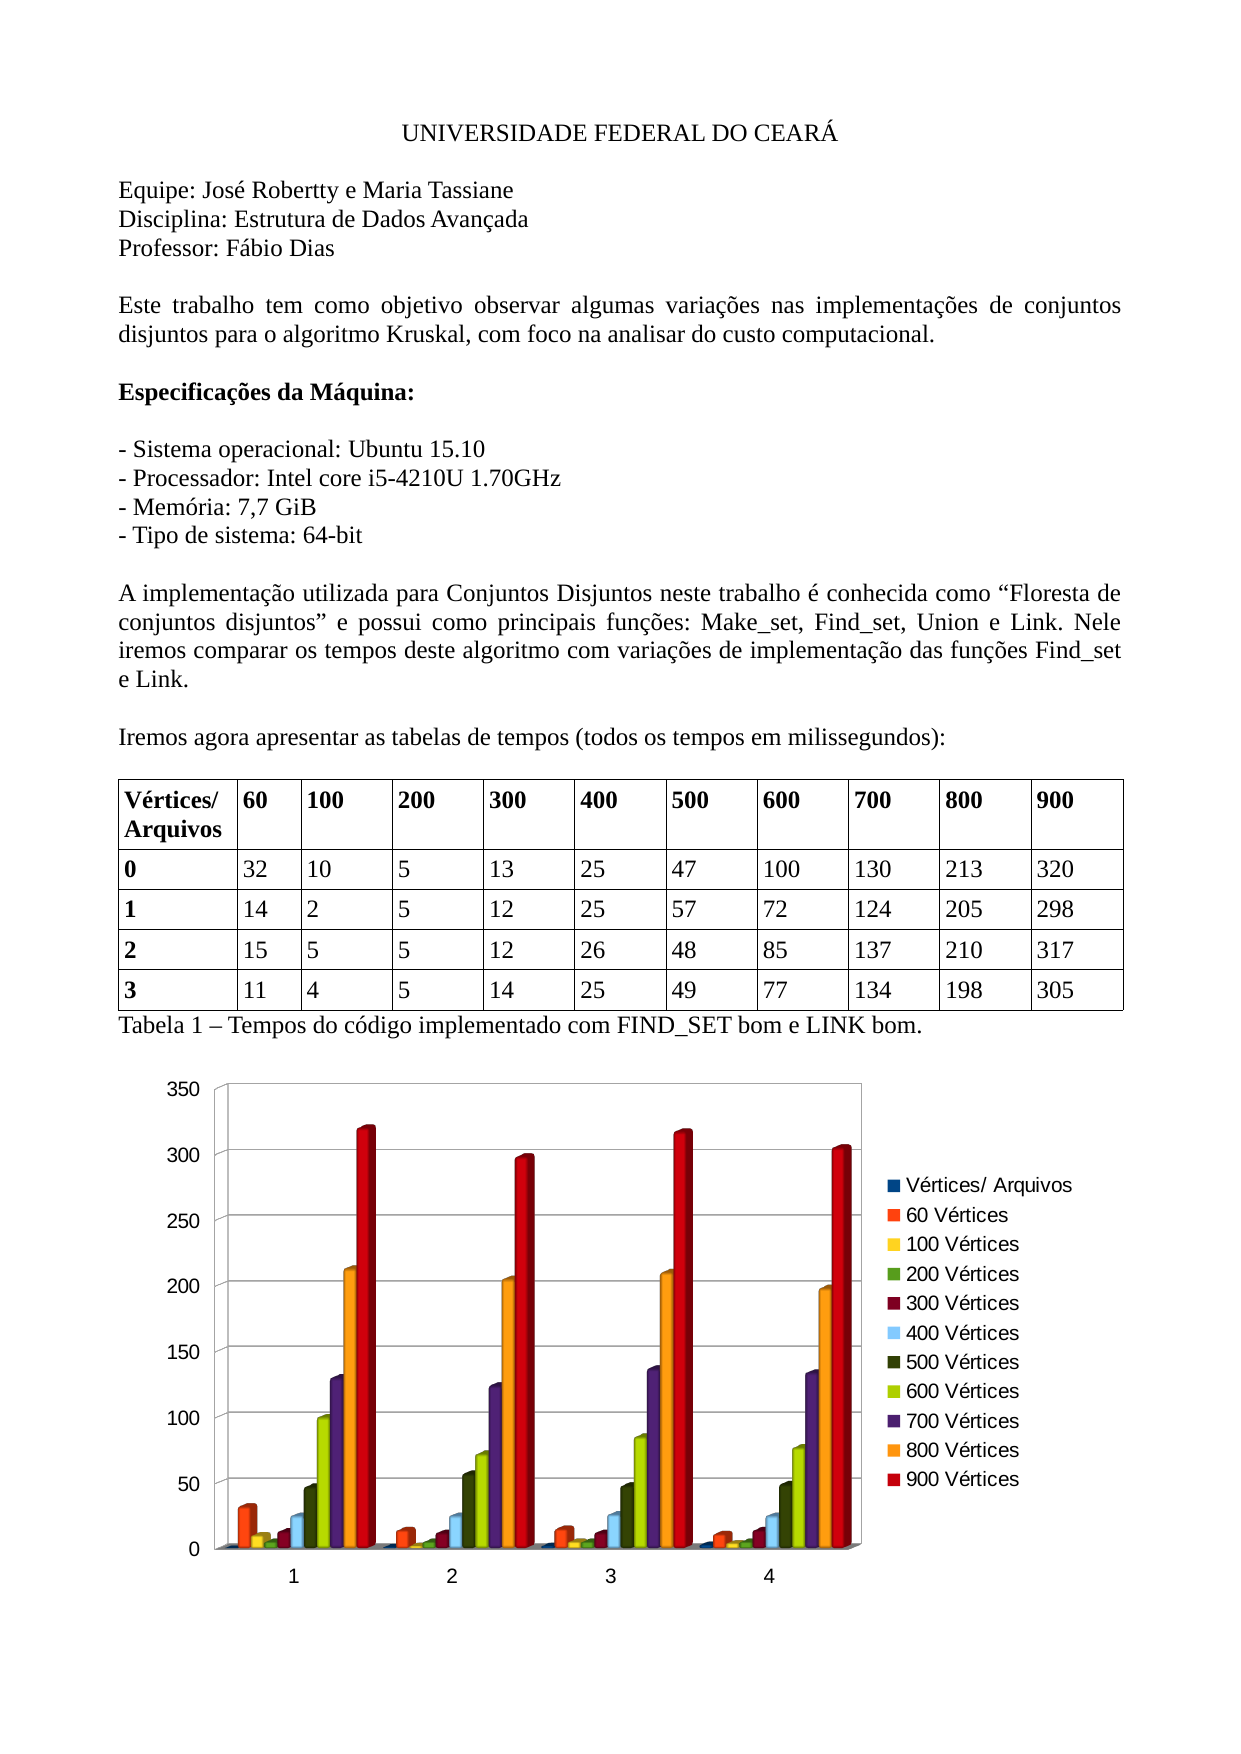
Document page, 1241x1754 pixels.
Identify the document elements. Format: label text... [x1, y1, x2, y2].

table_cell 5 [393, 970, 483, 1010]
text UNIVERSIDADE FEDERAL DO CEARÁ [118, 118, 1122, 147]
table_cell 320 [1032, 850, 1123, 889]
table_cell 1 [119, 890, 237, 929]
table_cell 198 [940, 970, 1031, 1010]
table_cell 134 [849, 970, 939, 1010]
text Este trabalho tem como objetivo observar algumas variações nas implementações de conjuntos disjuntos para o algoritmo Kruskal, com foco na analisar do custo computacional. [118, 291, 1122, 348]
table_cell 317 [1032, 930, 1123, 969]
table_cell 32 [238, 850, 301, 889]
text Tabela 1 – Tempos do código implementado com FIND_SET bom e LINK bom. [118, 1011, 1122, 1038]
text Iremos agora apresentar as tabelas de tempos (todos os tempos em milissegundos): [118, 722, 1122, 751]
table_cell 25 [575, 850, 666, 889]
table_cell 210 [940, 930, 1031, 969]
table_cell 49 [667, 970, 757, 1010]
table_cell 205 [940, 890, 1031, 929]
table_cell 5 [393, 930, 483, 969]
table_cell 3 [119, 970, 237, 1010]
table_header 60 [238, 780, 301, 848]
text Professor: Fábio Dias [118, 233, 1122, 262]
table_cell 25 [575, 890, 666, 929]
table_header 700 [849, 780, 939, 848]
table_cell 5 [302, 930, 392, 969]
table_header 300 [484, 780, 574, 848]
table_header 100 [302, 780, 392, 848]
text - Memória: 7,7 GiB [118, 492, 1122, 521]
table_cell 57 [667, 890, 757, 929]
table_cell 100 [758, 850, 848, 889]
table_cell 124 [849, 890, 939, 929]
table_cell 2 [302, 890, 392, 929]
table_cell 213 [940, 850, 1031, 889]
text Equipe: José Robertty e Maria Tassiane [118, 176, 1122, 204]
table_header 800 [940, 780, 1031, 848]
table_cell 305 [1032, 970, 1123, 1010]
table_cell 47 [667, 850, 757, 889]
table_cell 5 [393, 890, 483, 929]
table_cell 15 [238, 930, 301, 969]
table_header 600 [758, 780, 848, 848]
text Especificações da Máquina: [118, 377, 1122, 406]
table_header 200 [393, 780, 483, 848]
table_cell 12 [484, 890, 574, 929]
text A implementação utilizada para Conjuntos Disjuntos neste trabalho é conhecida como “Floresta de conjuntos disjuntos” e possui como principais funções: Make_set, Find_set, Union e Link. Nele iremos comparar os tempos deste algoritmo com variações de implementação das funções Find_set e Link. [118, 578, 1122, 693]
table_header 400 [575, 780, 666, 848]
table_header 500 [667, 780, 757, 848]
text Disciplina: Estrutura de Dados Avançada [118, 204, 1122, 233]
text - Sistema operacional: Ubuntu 15.10 [118, 434, 1122, 463]
table_cell 2 [119, 930, 237, 969]
table_cell 12 [484, 930, 574, 969]
text - Processador: Intel core i5-4210U 1.70GHz [118, 463, 1122, 492]
text - Tipo de sistema: 64-bit [118, 521, 1122, 549]
table_cell 137 [849, 930, 939, 969]
table_cell 13 [484, 850, 574, 889]
table_header Vértices/ Arquivos [119, 780, 237, 848]
table_cell 26 [575, 930, 666, 969]
table_cell 4 [302, 970, 392, 1010]
table_cell 77 [758, 970, 848, 1010]
table_cell 130 [849, 850, 939, 889]
table_cell 48 [667, 930, 757, 969]
table_cell 10 [302, 850, 392, 889]
table_cell 11 [238, 970, 301, 1010]
table_cell 0 [119, 850, 237, 889]
table_cell 72 [758, 890, 848, 929]
table_cell 14 [484, 970, 574, 1010]
table_cell 298 [1032, 890, 1123, 929]
table_cell 14 [238, 890, 301, 929]
table_cell 5 [393, 850, 483, 889]
table_cell 25 [575, 970, 666, 1010]
table_header 900 [1032, 780, 1123, 848]
table_cell 85 [758, 930, 848, 969]
